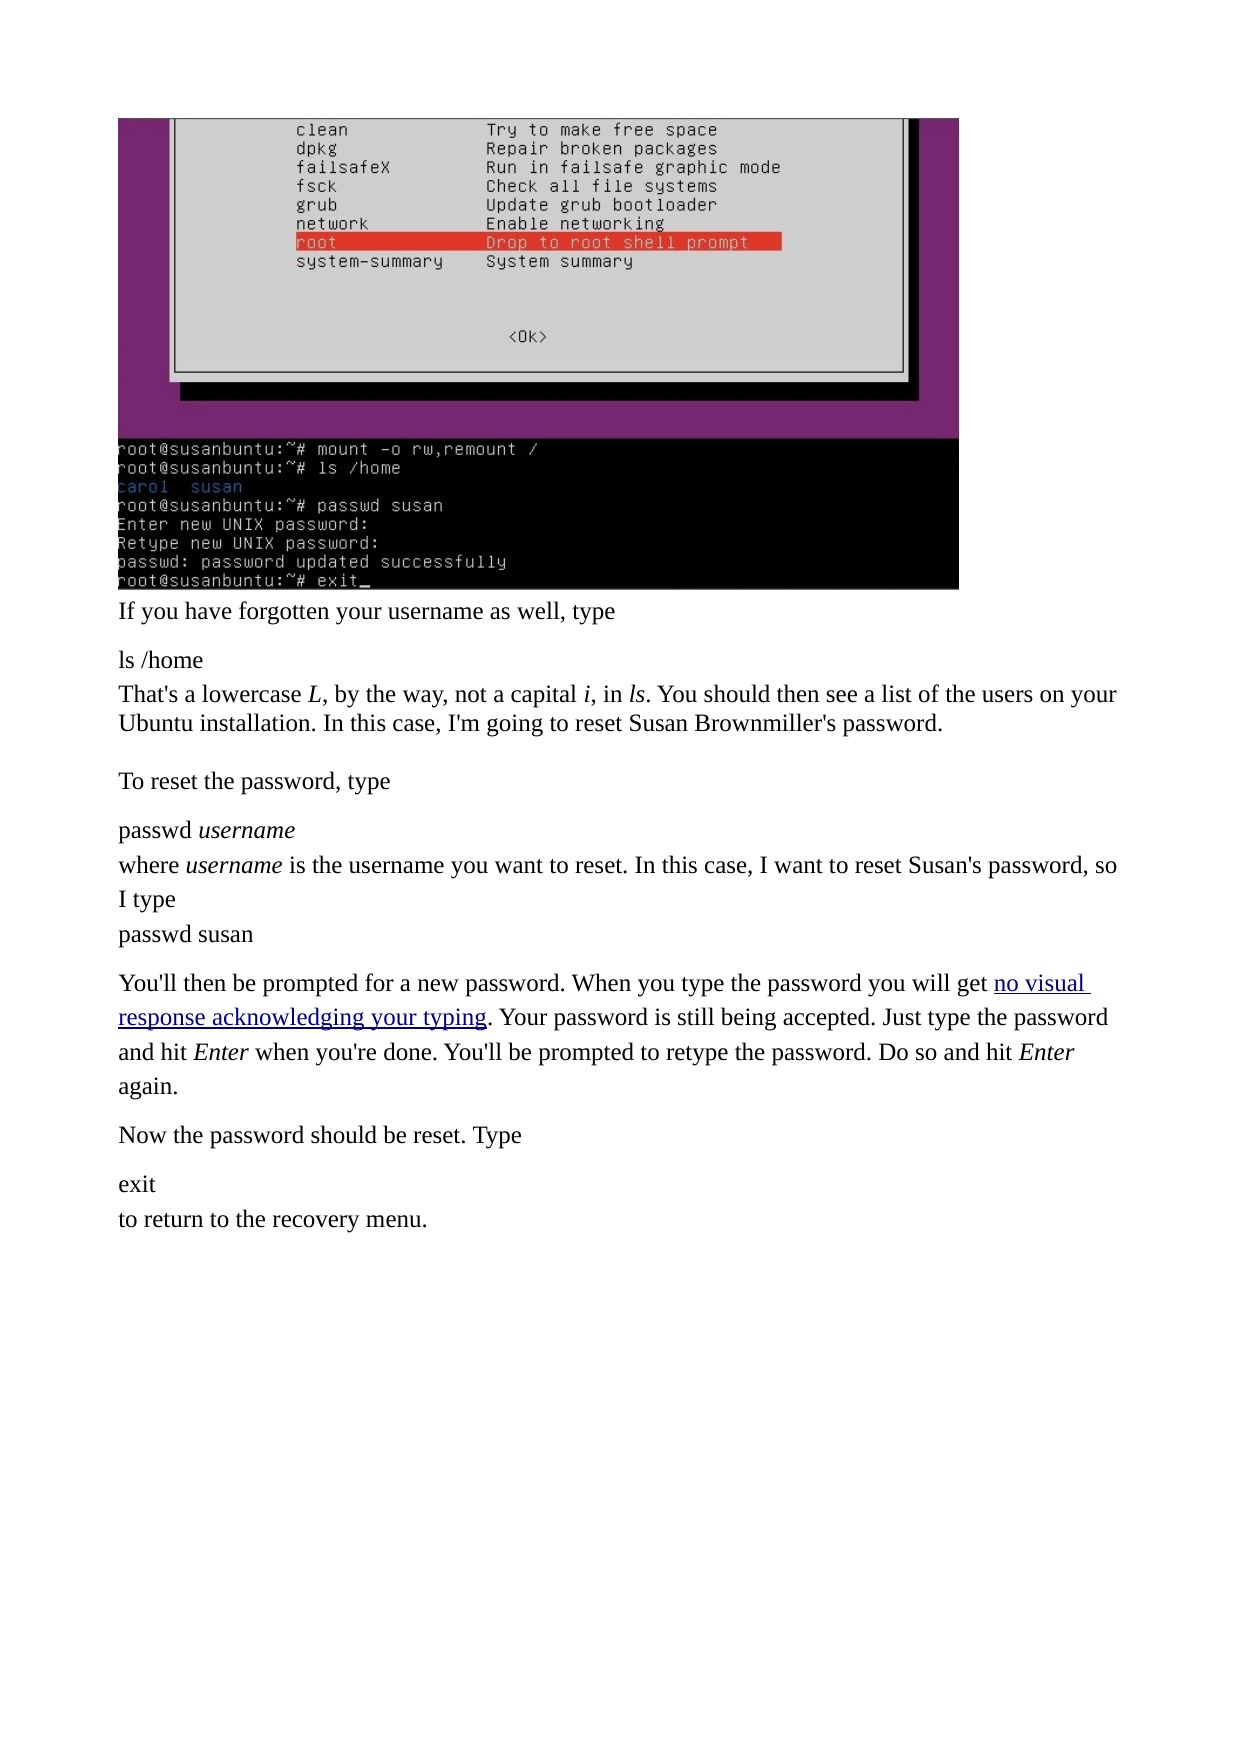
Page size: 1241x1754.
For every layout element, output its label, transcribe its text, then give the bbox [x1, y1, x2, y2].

text exit [118, 1169, 1122, 1198]
text You'll then be prompted for a new password. When you type the password you will get no visual response acknowledging your typing. Your password is still being accepted. Just type the password and hit Enter when you're done. You'll be prompted to retype the password. Do so and hit Enter again. [118, 968, 1122, 1100]
text If you have forgotten your username as well, type [118, 118, 1122, 624]
text To reset the password, type [118, 766, 1122, 795]
text That's a lowercase L, by the way, not a capital i, in ls. You should then see a list of the users on your Ubuntu installation. In this case, I'm going to reset Susan Brownmiller's password. [118, 679, 1122, 737]
text passwd susan [118, 919, 1122, 947]
picture [118, 118, 959, 590]
text Now the password should be reset. Type [118, 1120, 1122, 1149]
text to return to the recovery menu. [118, 1204, 1122, 1233]
text passwd username [118, 815, 1122, 844]
text where username is the username you want to reset. In this case, I want to reset Susan's password, so I type [118, 850, 1122, 913]
text ls /home [118, 645, 1122, 673]
